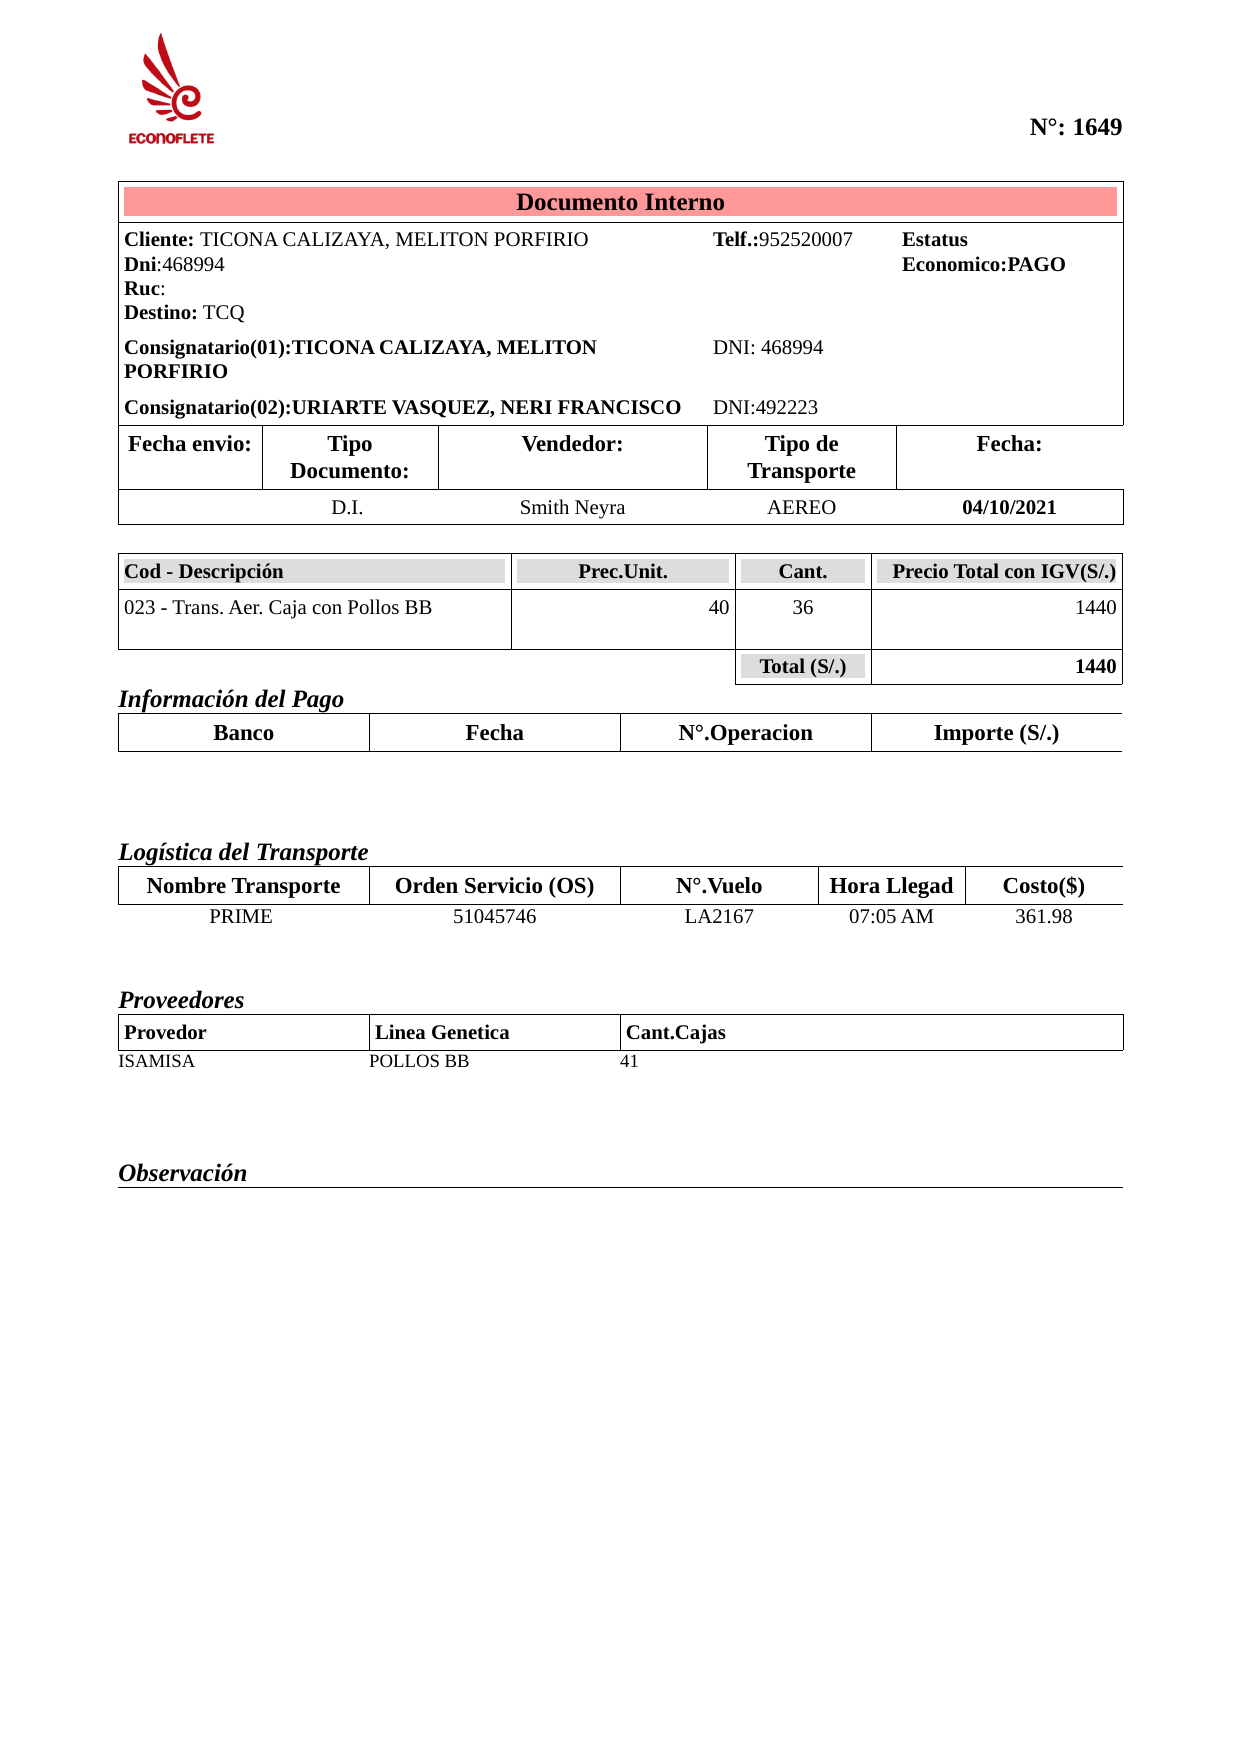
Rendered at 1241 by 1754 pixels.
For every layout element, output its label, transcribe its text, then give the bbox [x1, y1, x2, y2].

table_cell [620, 1072, 1123, 1093]
table_header Importe (S/.) [872, 714, 1122, 751]
table_cell [118, 1136, 369, 1158]
text Observación [118, 1158, 1122, 1187]
table_cell [119, 490, 262, 524]
table_cell [818, 928, 965, 957]
table_cell [118, 1072, 369, 1093]
table_header Cant.Cajas [621, 1015, 1123, 1050]
table_header Documento Interno [119, 182, 1123, 222]
table_cell LA2167 [620, 905, 818, 928]
table_header Hora Llegad [819, 867, 965, 904]
table_cell [369, 957, 620, 986]
table_cell [369, 752, 620, 780]
table_cell Consignatario(01):TICONA CALIZAYA, MELITON PORFIRIO [119, 329, 707, 389]
text Logística del Transporte [118, 837, 1122, 866]
table_cell 1440 [872, 650, 1122, 684]
table_cell [369, 780, 620, 808]
table_header Provedor [119, 1015, 369, 1050]
table_header Linea Genetica [370, 1015, 620, 1050]
table_header Fecha [370, 714, 620, 751]
table_cell D.I. [262, 490, 438, 524]
table_cell 04/10/2021 [896, 490, 1123, 524]
table_cell 41 [620, 1051, 1123, 1072]
table_cell [369, 1115, 620, 1136]
table_cell DNI: 468994 [707, 329, 1123, 389]
table_cell [118, 780, 369, 808]
table_cell [620, 752, 871, 780]
table_cell 023 - Trans. Aer. Caja con Pollos BB [119, 590, 511, 648]
table_cell [871, 780, 1122, 808]
table_cell Estatus Economico:PAGO [896, 223, 1123, 329]
table_cell [118, 650, 511, 684]
table_cell ISAMISA [118, 1051, 369, 1072]
table_cell [118, 928, 369, 957]
table_header Nombre Transporte [119, 867, 369, 904]
table_cell POLLOS BB [369, 1051, 620, 1072]
table_cell 361.98 [965, 905, 1123, 928]
table_cell Smith Neyra [438, 490, 707, 524]
table_header Costo($) [966, 867, 1123, 904]
table_cell Tipo de Transporte [708, 426, 896, 489]
table_cell [369, 928, 620, 957]
table_cell [369, 1093, 620, 1115]
table_cell [620, 1115, 1123, 1136]
table_cell [620, 957, 818, 986]
text Proveedores [118, 986, 1122, 1014]
table_cell [818, 957, 965, 986]
picture [118, 32, 225, 144]
table_cell [620, 809, 871, 837]
table_header [118, 1188, 1123, 1211]
table_cell [369, 1072, 620, 1093]
table_cell Fecha envio: [119, 426, 262, 489]
table_cell 40 [512, 590, 735, 648]
table_cell Cliente: TICONA CALIZAYA, MELITON PORFIRIO Dni:468994 Ruc: Destino: TCQ [119, 223, 707, 329]
table_cell 36 [736, 590, 871, 648]
table_cell Fecha: [897, 426, 1123, 489]
table_cell [620, 1136, 1123, 1158]
table_cell [871, 809, 1122, 837]
table_cell [369, 1136, 620, 1158]
text Información del Pago [118, 684, 1122, 713]
table_cell DNI:492223 [707, 389, 1123, 424]
table_cell [965, 928, 1123, 957]
table_cell Total (S/.) [736, 650, 871, 684]
table_cell [620, 928, 818, 957]
table_cell PRIME [118, 905, 369, 928]
table_cell Telf.:952520007 [707, 223, 896, 329]
table_cell 1440 [872, 590, 1122, 648]
table_cell AEREO [707, 490, 896, 524]
table_cell [118, 752, 369, 780]
table_header Banco [119, 714, 369, 751]
table_cell [118, 957, 369, 986]
table_cell [511, 650, 735, 684]
table_cell Consignatario(02):URIARTE VASQUEZ, NERI FRANCISCO [119, 389, 707, 424]
table_cell 51045746 [369, 905, 620, 928]
table_header N°.Vuelo [621, 867, 818, 904]
table_cell [620, 780, 871, 808]
table_cell Vendedor: [439, 426, 707, 489]
table_header N°.Operacion [621, 714, 871, 751]
table_header Orden Servicio (OS) [370, 867, 620, 904]
table_cell [871, 752, 1122, 780]
table_header Cant. [736, 554, 871, 589]
table_header Cod - Descripción [119, 554, 511, 589]
table_header Prec.Unit. [512, 554, 735, 589]
table_header Precio Total con IGV(S/.) [872, 554, 1122, 589]
table_cell [118, 809, 369, 837]
table_cell [369, 809, 620, 837]
table_cell Tipo Documento: [263, 426, 438, 489]
table_cell [965, 957, 1123, 986]
table_cell 07:05 AM [818, 905, 965, 928]
table_cell [118, 1115, 369, 1136]
table_cell [118, 1093, 369, 1115]
table_cell [620, 1093, 1123, 1115]
